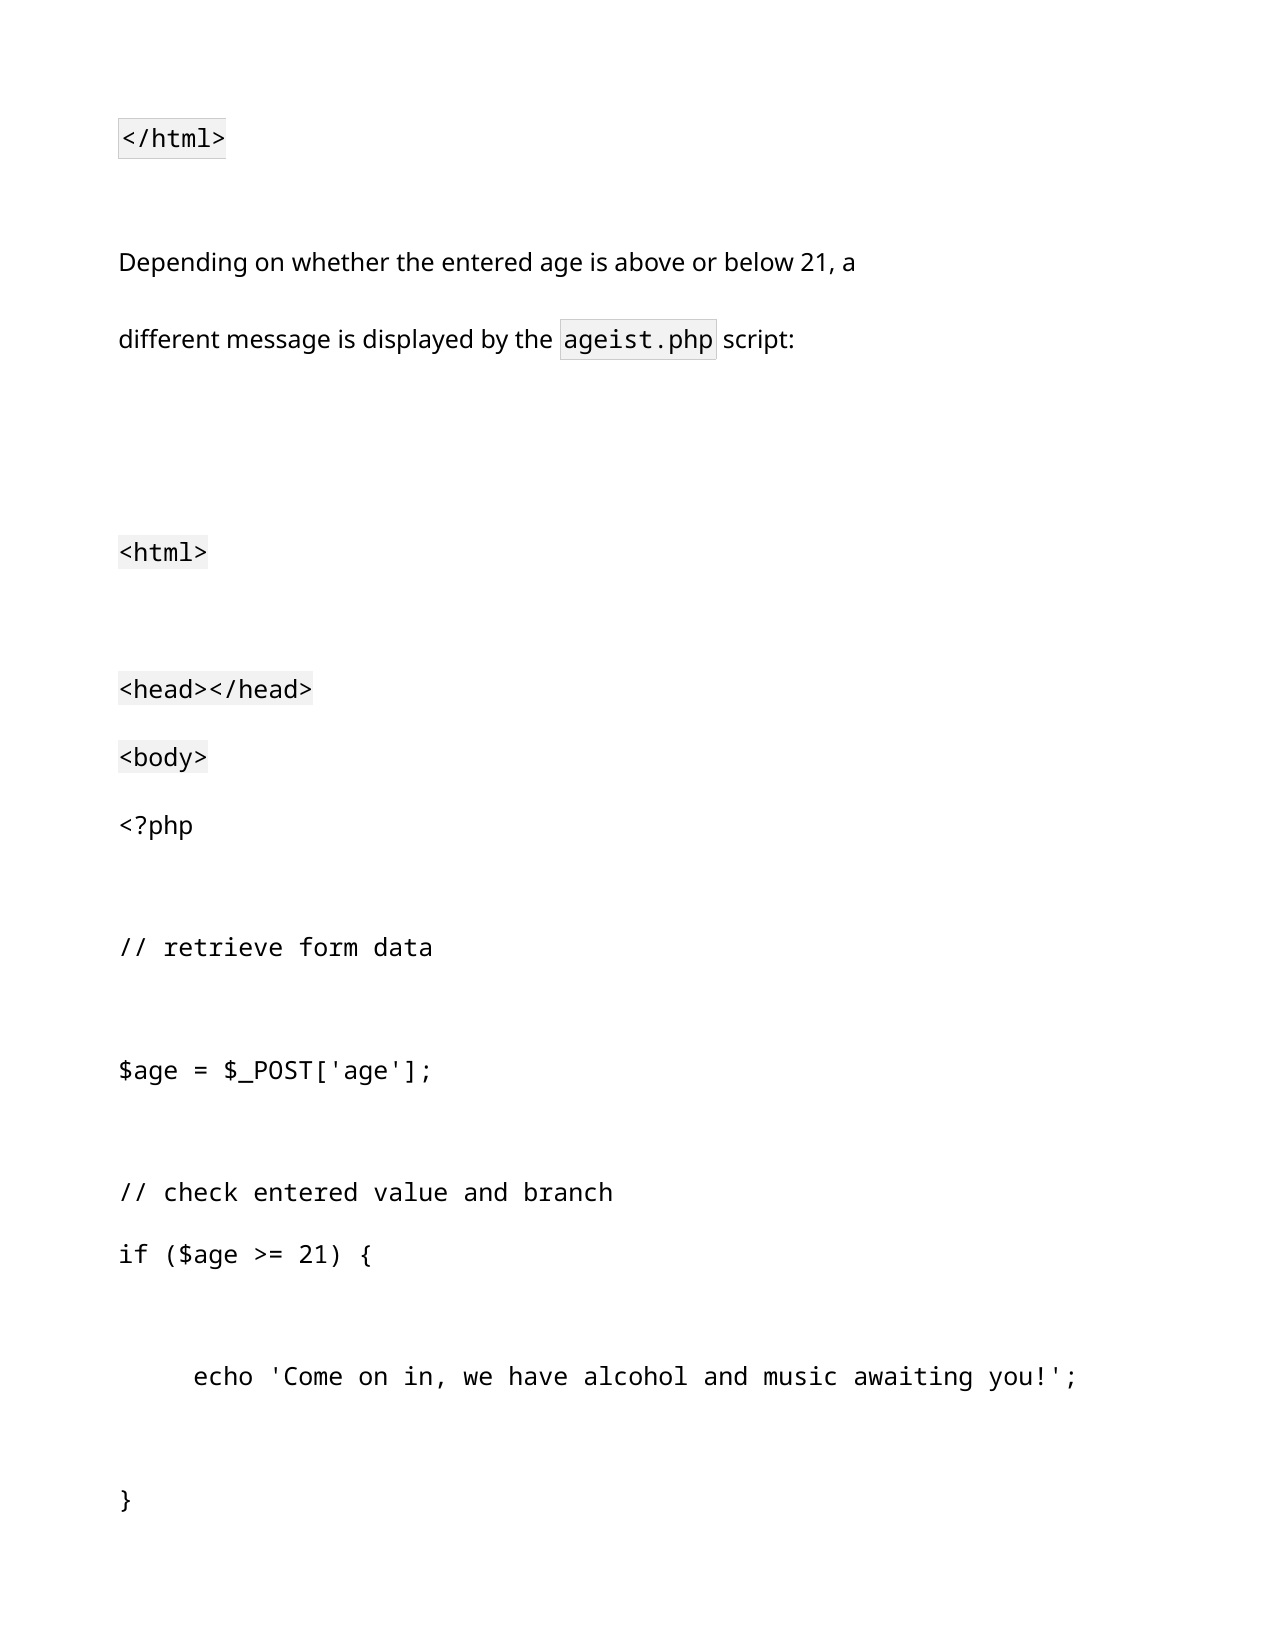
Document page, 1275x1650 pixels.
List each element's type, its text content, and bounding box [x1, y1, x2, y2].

text Depending on whether the entered age is above or below 21, a different message is displayed by the ageist.php script: [118, 244, 1157, 359]
text <html> <head></head> <body> [118, 399, 1157, 773]
text if ($age >= 21) { echo 'Come on in, we have alcohol and music awaiting you!'; } [118, 1236, 1157, 1515]
text <?php // retrieve form data $age = $_POST['age']; // check entered value and branch [118, 808, 1157, 1209]
text </html> [118, 118, 1157, 216]
